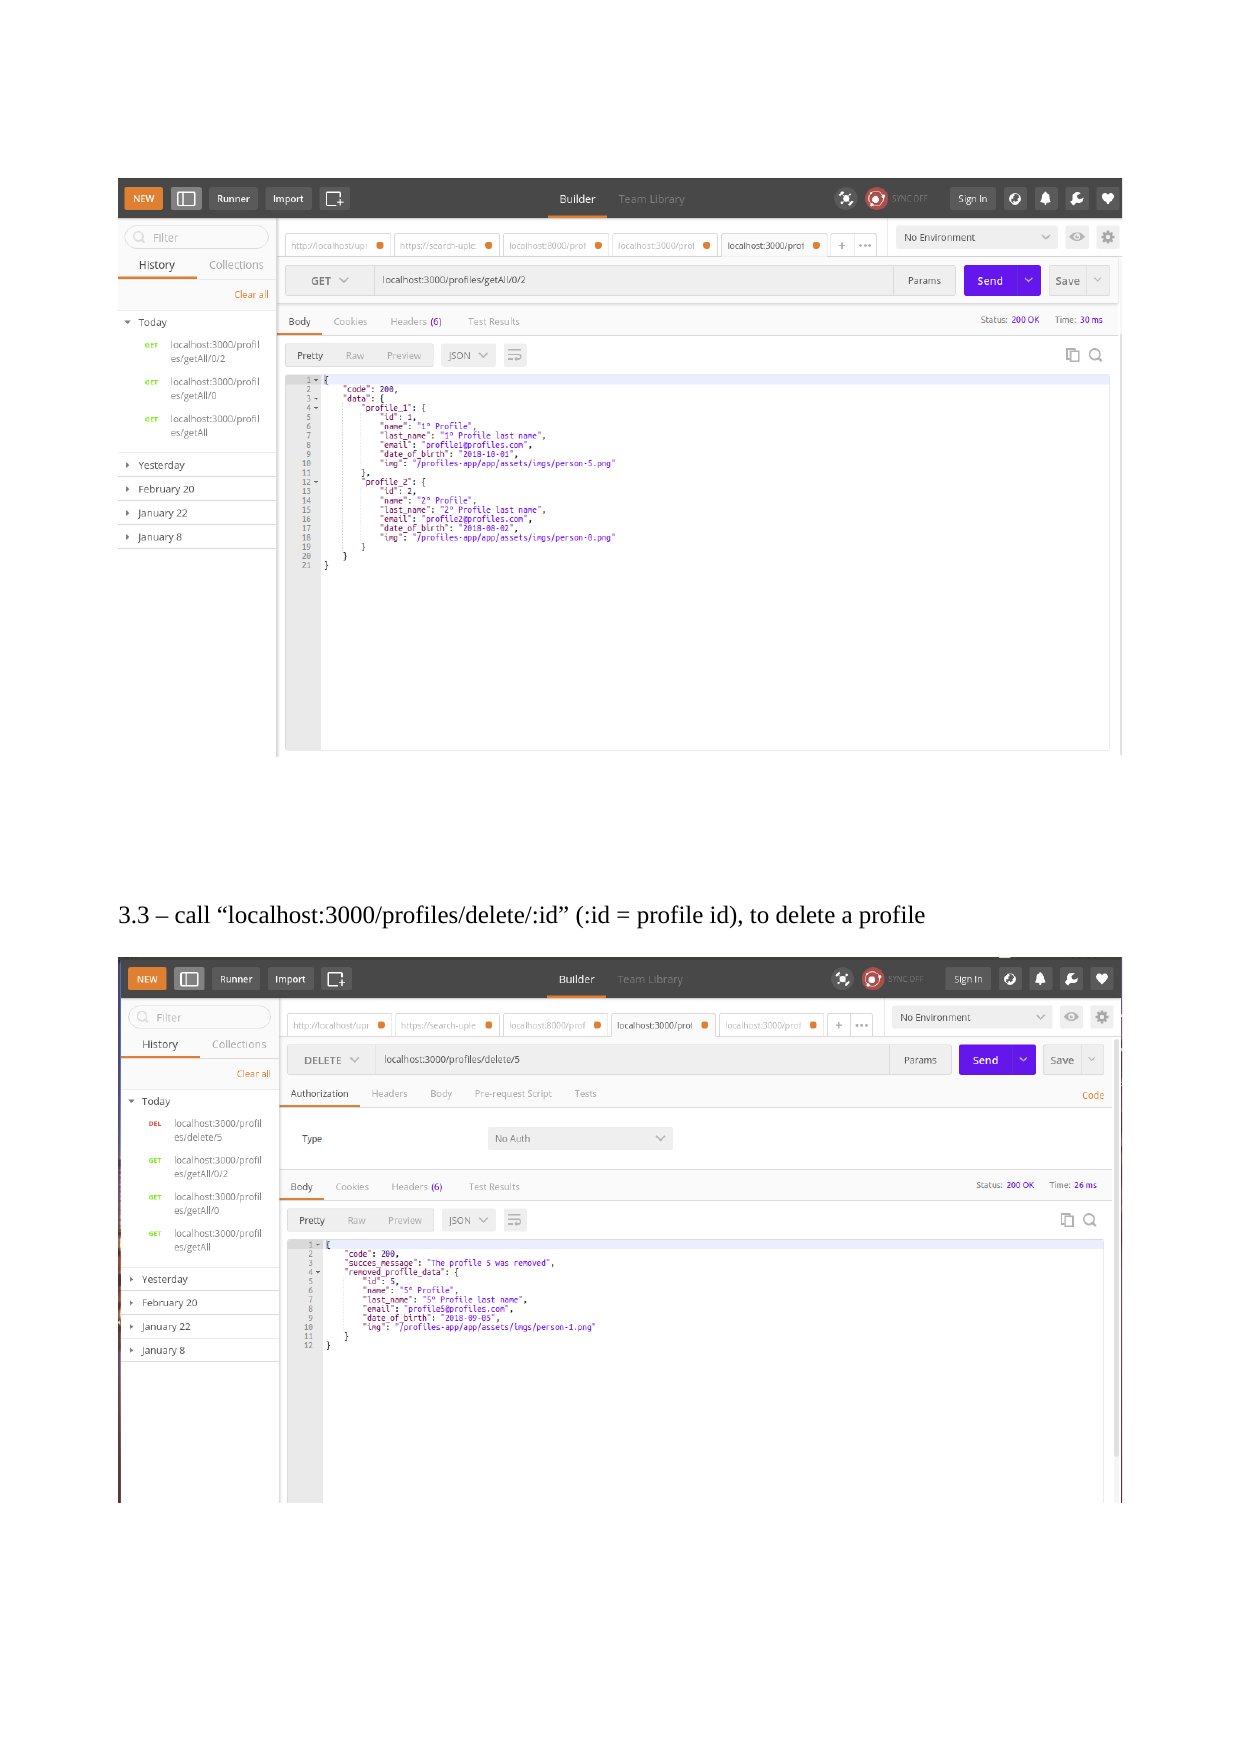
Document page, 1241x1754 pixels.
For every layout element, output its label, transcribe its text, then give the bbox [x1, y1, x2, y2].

text 3.3 – call “localhost:3000/profiles/delete/:id” (:id = profile id), to delete a profile [118, 900, 1122, 929]
picture [118, 178, 1123, 757]
picture [118, 957, 1123, 1503]
